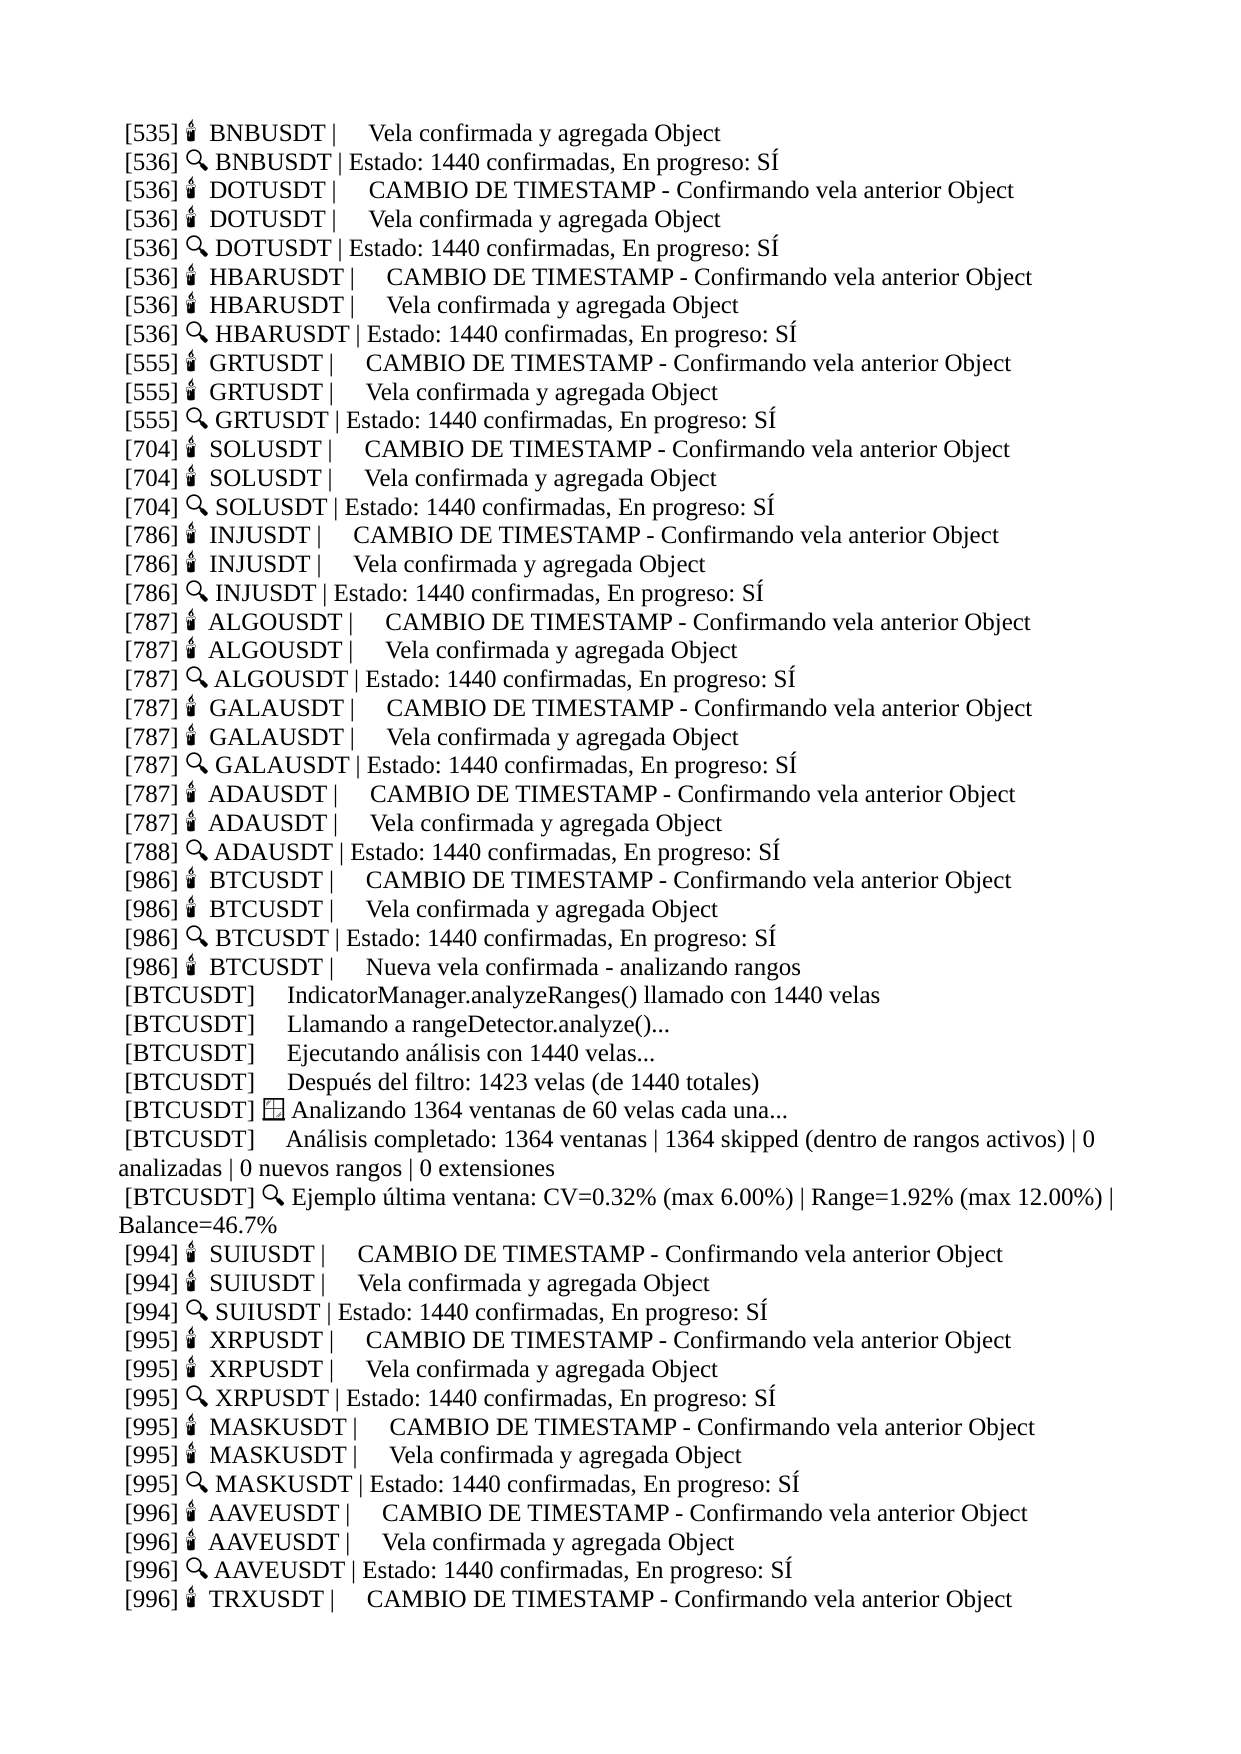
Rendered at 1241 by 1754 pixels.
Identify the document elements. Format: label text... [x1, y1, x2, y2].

text [994] 🕯️ SUIUSDT | ✅ Vela confirmada y agregada Object [118, 1268, 1122, 1297]
text [BTCUSDT] ✅ Llamando a rangeDetector.analyze()... [118, 1009, 1122, 1038]
text [787] 🔍 ALGOUSDT | Estado: 1440 confirmadas, En progreso: SÍ [118, 664, 1122, 693]
text [536] 🕯️ DOTUSDT | 🔄 CAMBIO DE TIMESTAMP - Confirmando vela anterior Object [118, 176, 1122, 204]
text [786] 🕯️ INJUSDT | 🔄 CAMBIO DE TIMESTAMP - Confirmando vela anterior Object [118, 521, 1122, 549]
text [995] 🔍 MASKUSDT | Estado: 1440 confirmadas, En progreso: SÍ [118, 1469, 1122, 1498]
text [995] 🕯️ XRPUSDT | 🔄 CAMBIO DE TIMESTAMP - Confirmando vela anterior Object [118, 1326, 1122, 1354]
text [BTCUSDT] 📅 Después del filtro: 1423 velas (de 1440 totales) [118, 1067, 1122, 1096]
text [BTCUSDT] 🪟 Analizando 1364 ventanas de 60 velas cada una... [118, 1096, 1122, 1124]
text [986] 🕯️ BTCUSDT | 🔄 Nueva vela confirmada - analizando rangos [118, 952, 1122, 981]
text [536] 🕯️ HBARUSDT | 🔄 CAMBIO DE TIMESTAMP - Confirmando vela anterior Object [118, 262, 1122, 291]
text [555] 🕯️ GRTUSDT | ✅ Vela confirmada y agregada Object [118, 377, 1122, 406]
text [787] 🔍 GALAUSDT | Estado: 1440 confirmadas, En progreso: SÍ [118, 751, 1122, 779]
text [BTCUSDT] 🔄 Ejecutando análisis con 1440 velas... [118, 1038, 1122, 1067]
text [995] 🔍 XRPUSDT | Estado: 1440 confirmadas, En progreso: SÍ [118, 1383, 1122, 1412]
text [BTCUSDT] 🔍 Ejemplo última ventana: CV=0.32% (max 6.00%) | Range=1.92% (max 12.00%) | Balance=46.7% [118, 1182, 1122, 1239]
text [536] 🕯️ DOTUSDT | ✅ Vela confirmada y agregada Object [118, 204, 1122, 233]
text [BTCUSDT] 🎯 IndicatorManager.analyzeRanges() llamado con 1440 velas [118, 981, 1122, 1009]
text [787] 🕯️ GALAUSDT | ✅ Vela confirmada y agregada Object [118, 722, 1122, 751]
text [787] 🕯️ ADAUSDT | 🔄 CAMBIO DE TIMESTAMP - Confirmando vela anterior Object [118, 779, 1122, 808]
text [787] 🕯️ ALGOUSDT | ✅ Vela confirmada y agregada Object [118, 636, 1122, 664]
text [786] 🕯️ INJUSDT | ✅ Vela confirmada y agregada Object [118, 549, 1122, 578]
text [788] 🔍 ADAUSDT | Estado: 1440 confirmadas, En progreso: SÍ [118, 837, 1122, 866]
text [996] 🕯️ AAVEUSDT | ✅ Vela confirmada y agregada Object [118, 1527, 1122, 1556]
text [787] 🕯️ ADAUSDT | ✅ Vela confirmada y agregada Object [118, 808, 1122, 837]
text [704] 🕯️ SOLUSDT | 🔄 CAMBIO DE TIMESTAMP - Confirmando vela anterior Object [118, 434, 1122, 463]
text [786] 🔍 INJUSDT | Estado: 1440 confirmadas, En progreso: SÍ [118, 578, 1122, 607]
text [536] 🔍 DOTUSDT | Estado: 1440 confirmadas, En progreso: SÍ [118, 233, 1122, 262]
text [704] 🔍 SOLUSDT | Estado: 1440 confirmadas, En progreso: SÍ [118, 492, 1122, 521]
text [536] 🔍 HBARUSDT | Estado: 1440 confirmadas, En progreso: SÍ [118, 319, 1122, 348]
text [555] 🔍 GRTUSDT | Estado: 1440 confirmadas, En progreso: SÍ [118, 406, 1122, 434]
text [535] 🕯️ BNBUSDT | ✅ Vela confirmada y agregada Object [118, 118, 1122, 147]
text [986] 🔍 BTCUSDT | Estado: 1440 confirmadas, En progreso: SÍ [118, 923, 1122, 952]
text [996] 🔍 AAVEUSDT | Estado: 1440 confirmadas, En progreso: SÍ [118, 1556, 1122, 1584]
text [787] 🕯️ GALAUSDT | 🔄 CAMBIO DE TIMESTAMP - Confirmando vela anterior Object [118, 693, 1122, 722]
text [996] 🕯️ TRXUSDT | 🔄 CAMBIO DE TIMESTAMP - Confirmando vela anterior Object [118, 1584, 1122, 1613]
text [BTCUSDT] ✅ Análisis completado: 1364 ventanas | 1364 skipped (dentro de rangos activos) | 0 analizadas | 0 nuevos rangos | 0 extensiones [118, 1124, 1122, 1182]
text [536] 🔍 BNBUSDT | Estado: 1440 confirmadas, En progreso: SÍ [118, 147, 1122, 176]
text [995] 🕯️ MASKUSDT | ✅ Vela confirmada y agregada Object [118, 1441, 1122, 1469]
text [704] 🕯️ SOLUSDT | ✅ Vela confirmada y agregada Object [118, 463, 1122, 492]
text [995] 🕯️ XRPUSDT | ✅ Vela confirmada y agregada Object [118, 1354, 1122, 1383]
text [536] 🕯️ HBARUSDT | ✅ Vela confirmada y agregada Object [118, 291, 1122, 319]
text [986] 🕯️ BTCUSDT | ✅ Vela confirmada y agregada Object [118, 894, 1122, 923]
text [787] 🕯️ ALGOUSDT | 🔄 CAMBIO DE TIMESTAMP - Confirmando vela anterior Object [118, 607, 1122, 636]
text [994] 🔍 SUIUSDT | Estado: 1440 confirmadas, En progreso: SÍ [118, 1297, 1122, 1326]
text [986] 🕯️ BTCUSDT | 🔄 CAMBIO DE TIMESTAMP - Confirmando vela anterior Object [118, 866, 1122, 894]
text [996] 🕯️ AAVEUSDT | 🔄 CAMBIO DE TIMESTAMP - Confirmando vela anterior Object [118, 1498, 1122, 1527]
text [555] 🕯️ GRTUSDT | 🔄 CAMBIO DE TIMESTAMP - Confirmando vela anterior Object [118, 348, 1122, 377]
text [995] 🕯️ MASKUSDT | 🔄 CAMBIO DE TIMESTAMP - Confirmando vela anterior Object [118, 1412, 1122, 1441]
text [994] 🕯️ SUIUSDT | 🔄 CAMBIO DE TIMESTAMP - Confirmando vela anterior Object [118, 1239, 1122, 1268]
